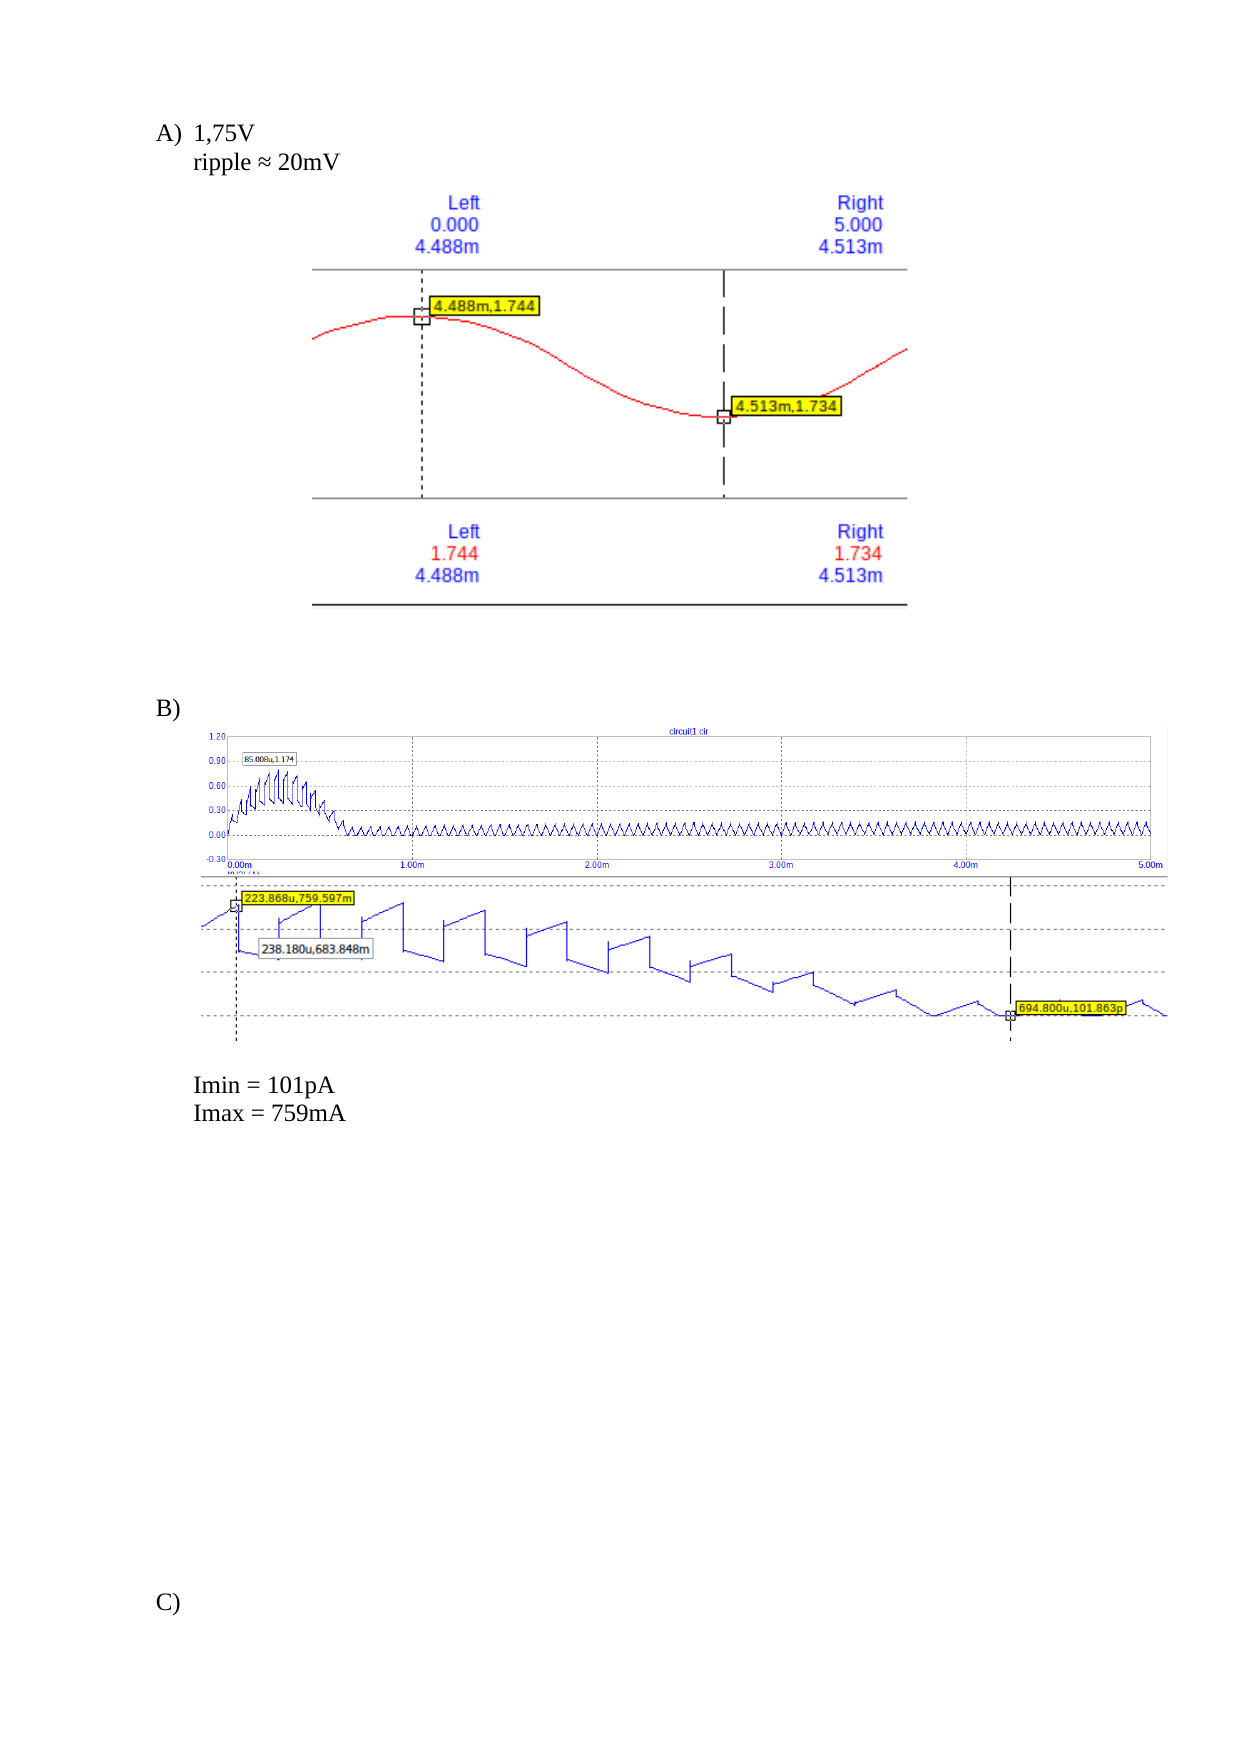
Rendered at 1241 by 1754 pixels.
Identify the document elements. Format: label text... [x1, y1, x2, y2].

list Ripple IL ≈ 20uA [156, 1587, 1122, 1616]
list 1,75V ripple ≈ 20mV [156, 118, 1122, 693]
picture [201, 727, 1168, 1041]
picture [312, 180, 908, 609]
list Imin = 101pA Imax = 759mA [156, 693, 1122, 1587]
